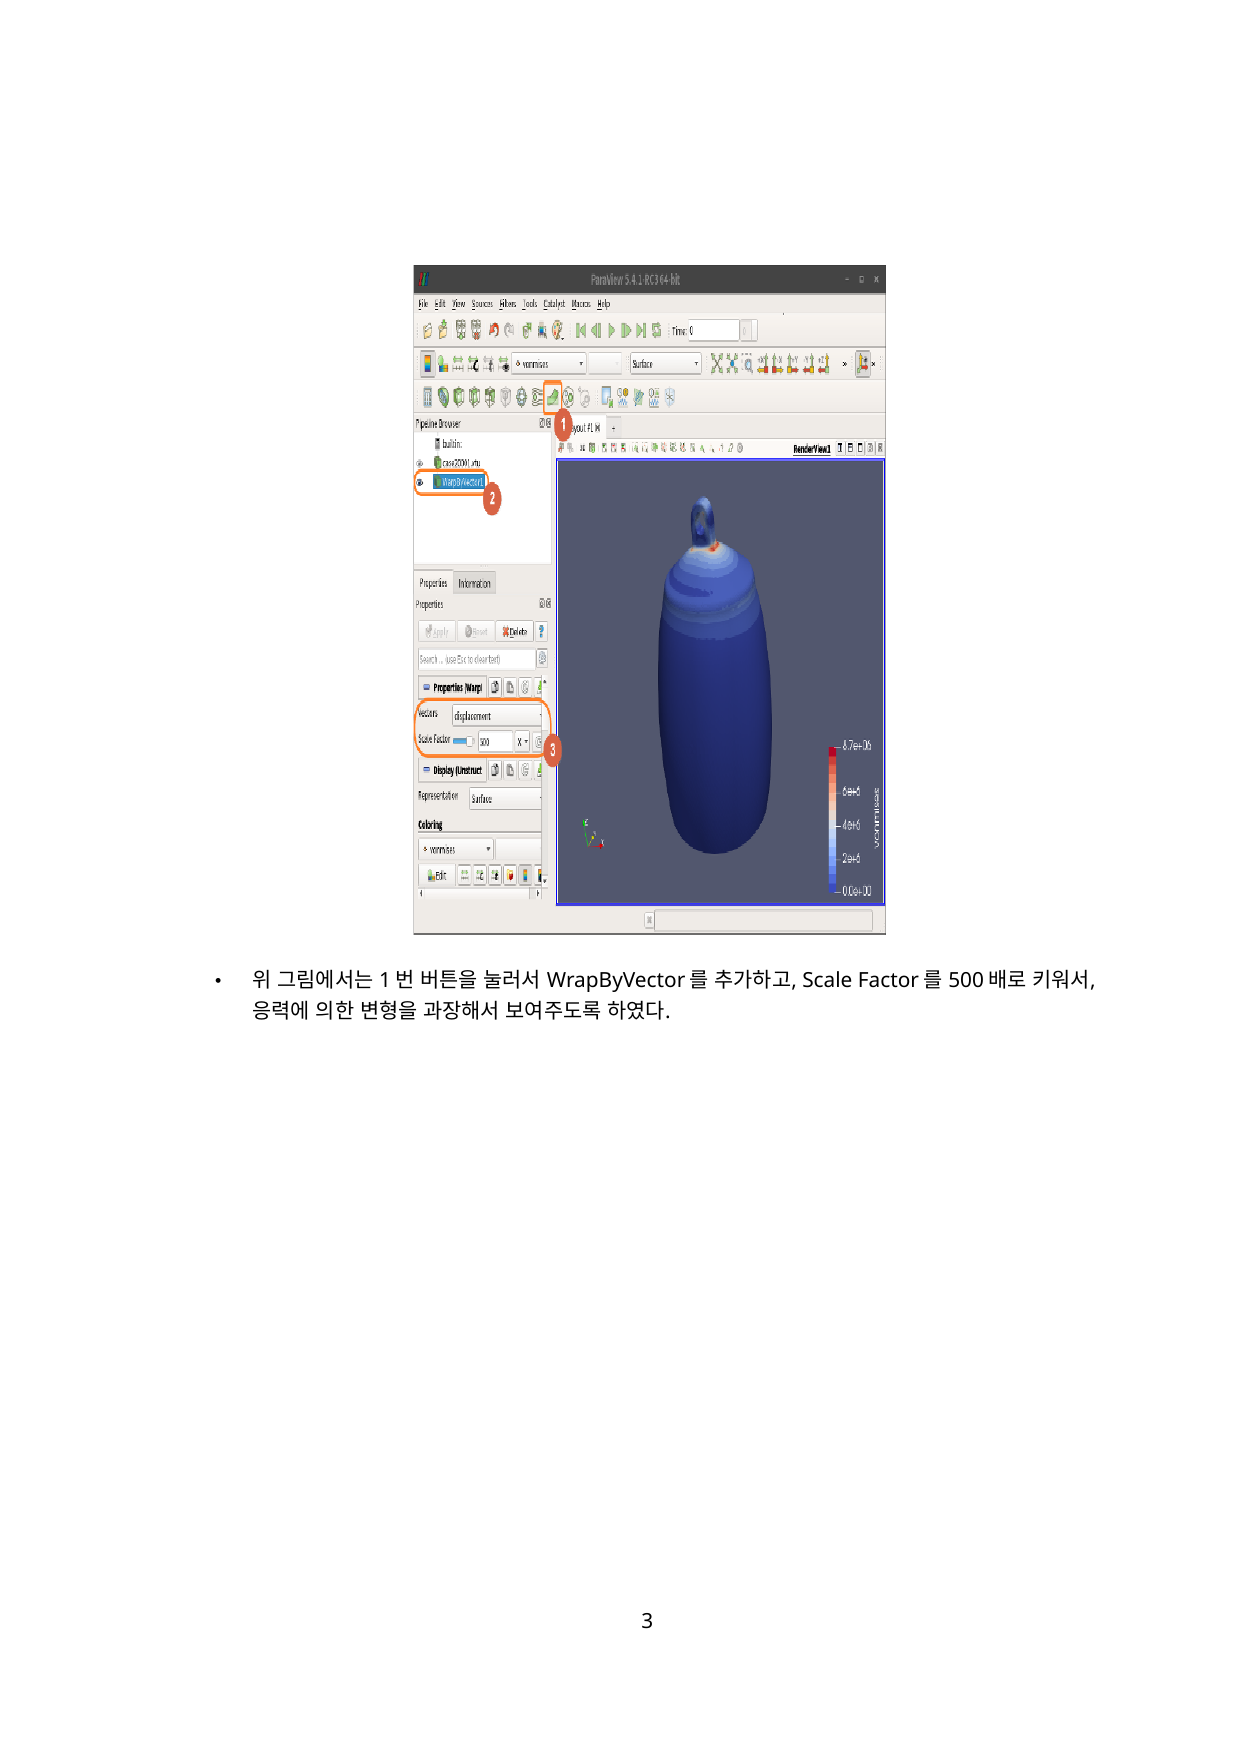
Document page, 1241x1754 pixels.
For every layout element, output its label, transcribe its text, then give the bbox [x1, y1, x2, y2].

picture [413, 265, 886, 935]
list 위 그림에서는 1번 버튼을 눌러서 WrapByVector를 추가하고, Scale Factor를 500배로 키워서, 응력에 의한 변형을 과장해서 보여주도록 하였다. [215, 964, 1122, 1024]
